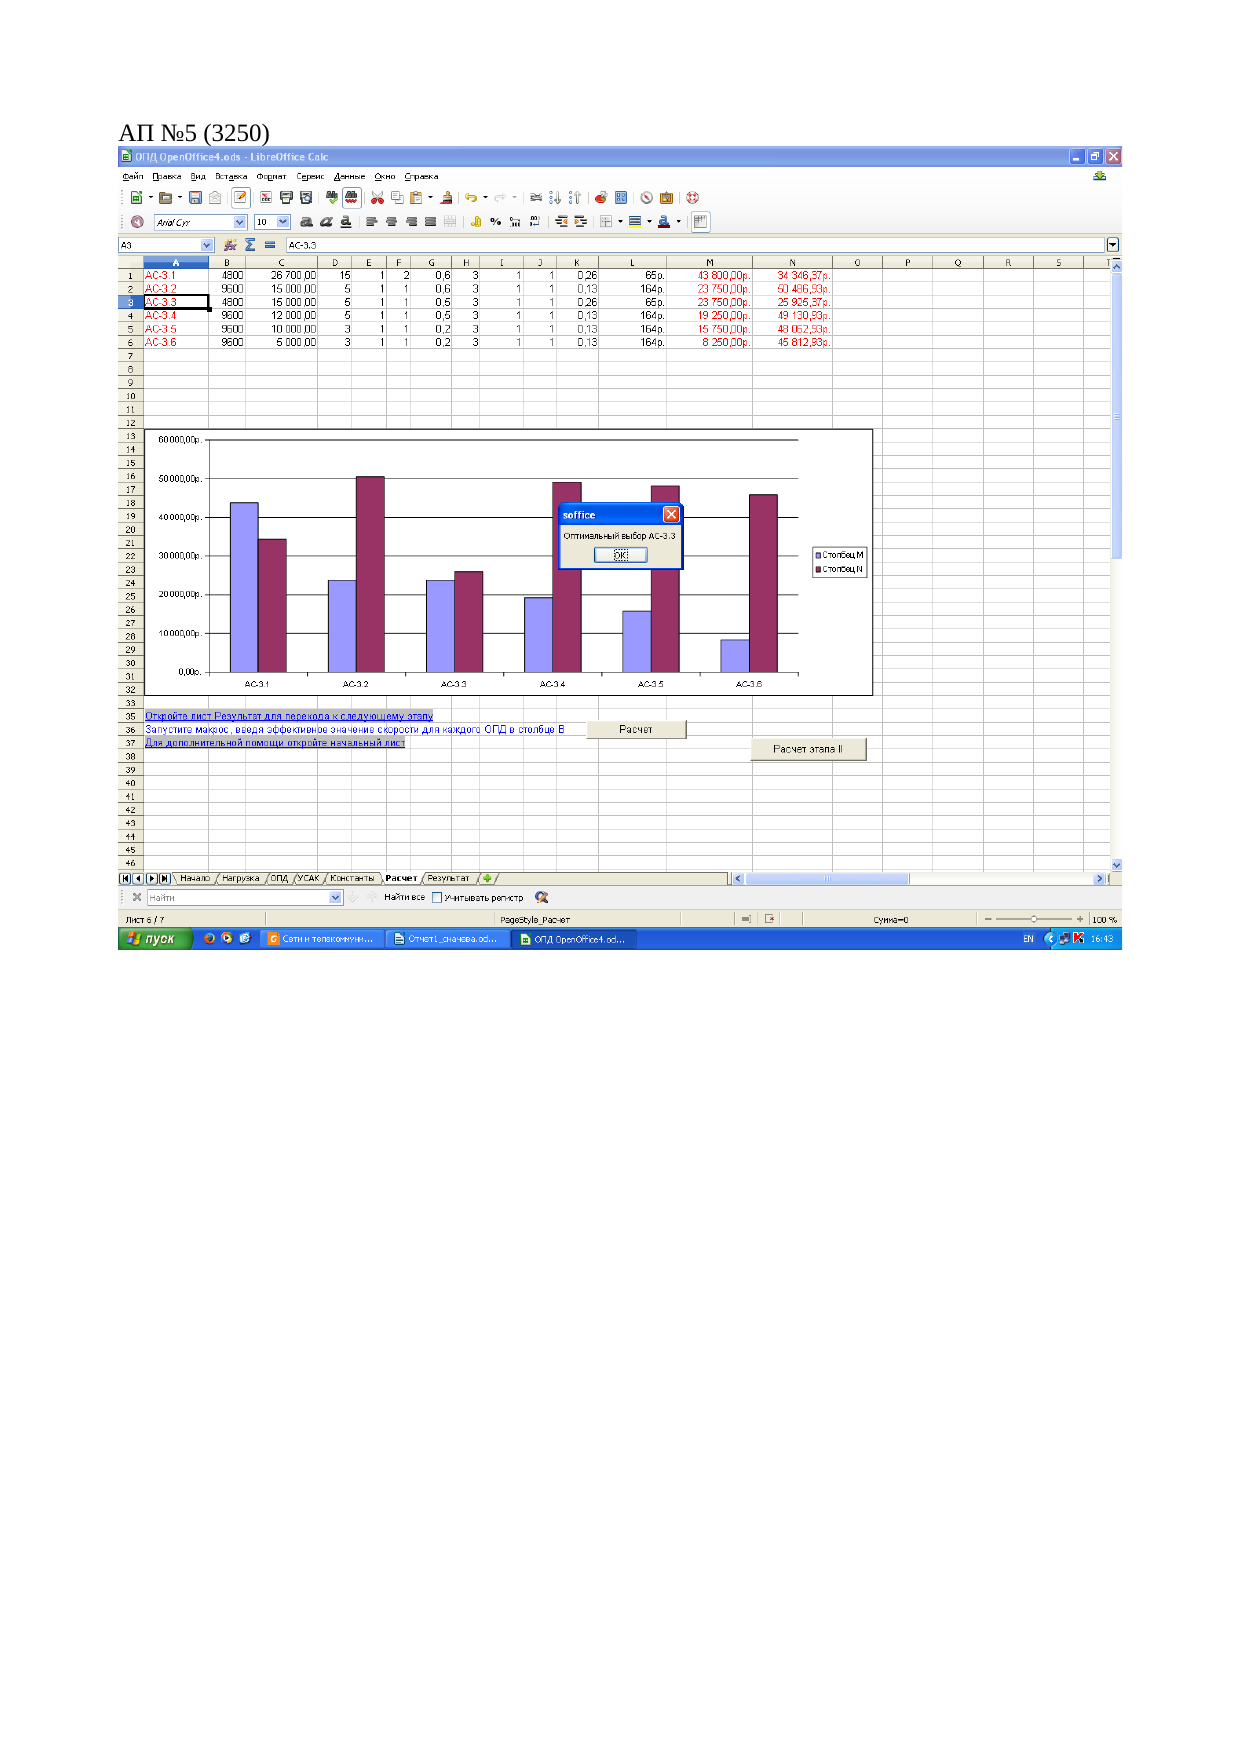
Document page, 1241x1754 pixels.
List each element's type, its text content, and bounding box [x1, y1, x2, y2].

picture [118, 146, 1123, 950]
text АП №5 (3250) [118, 118, 1122, 146]
